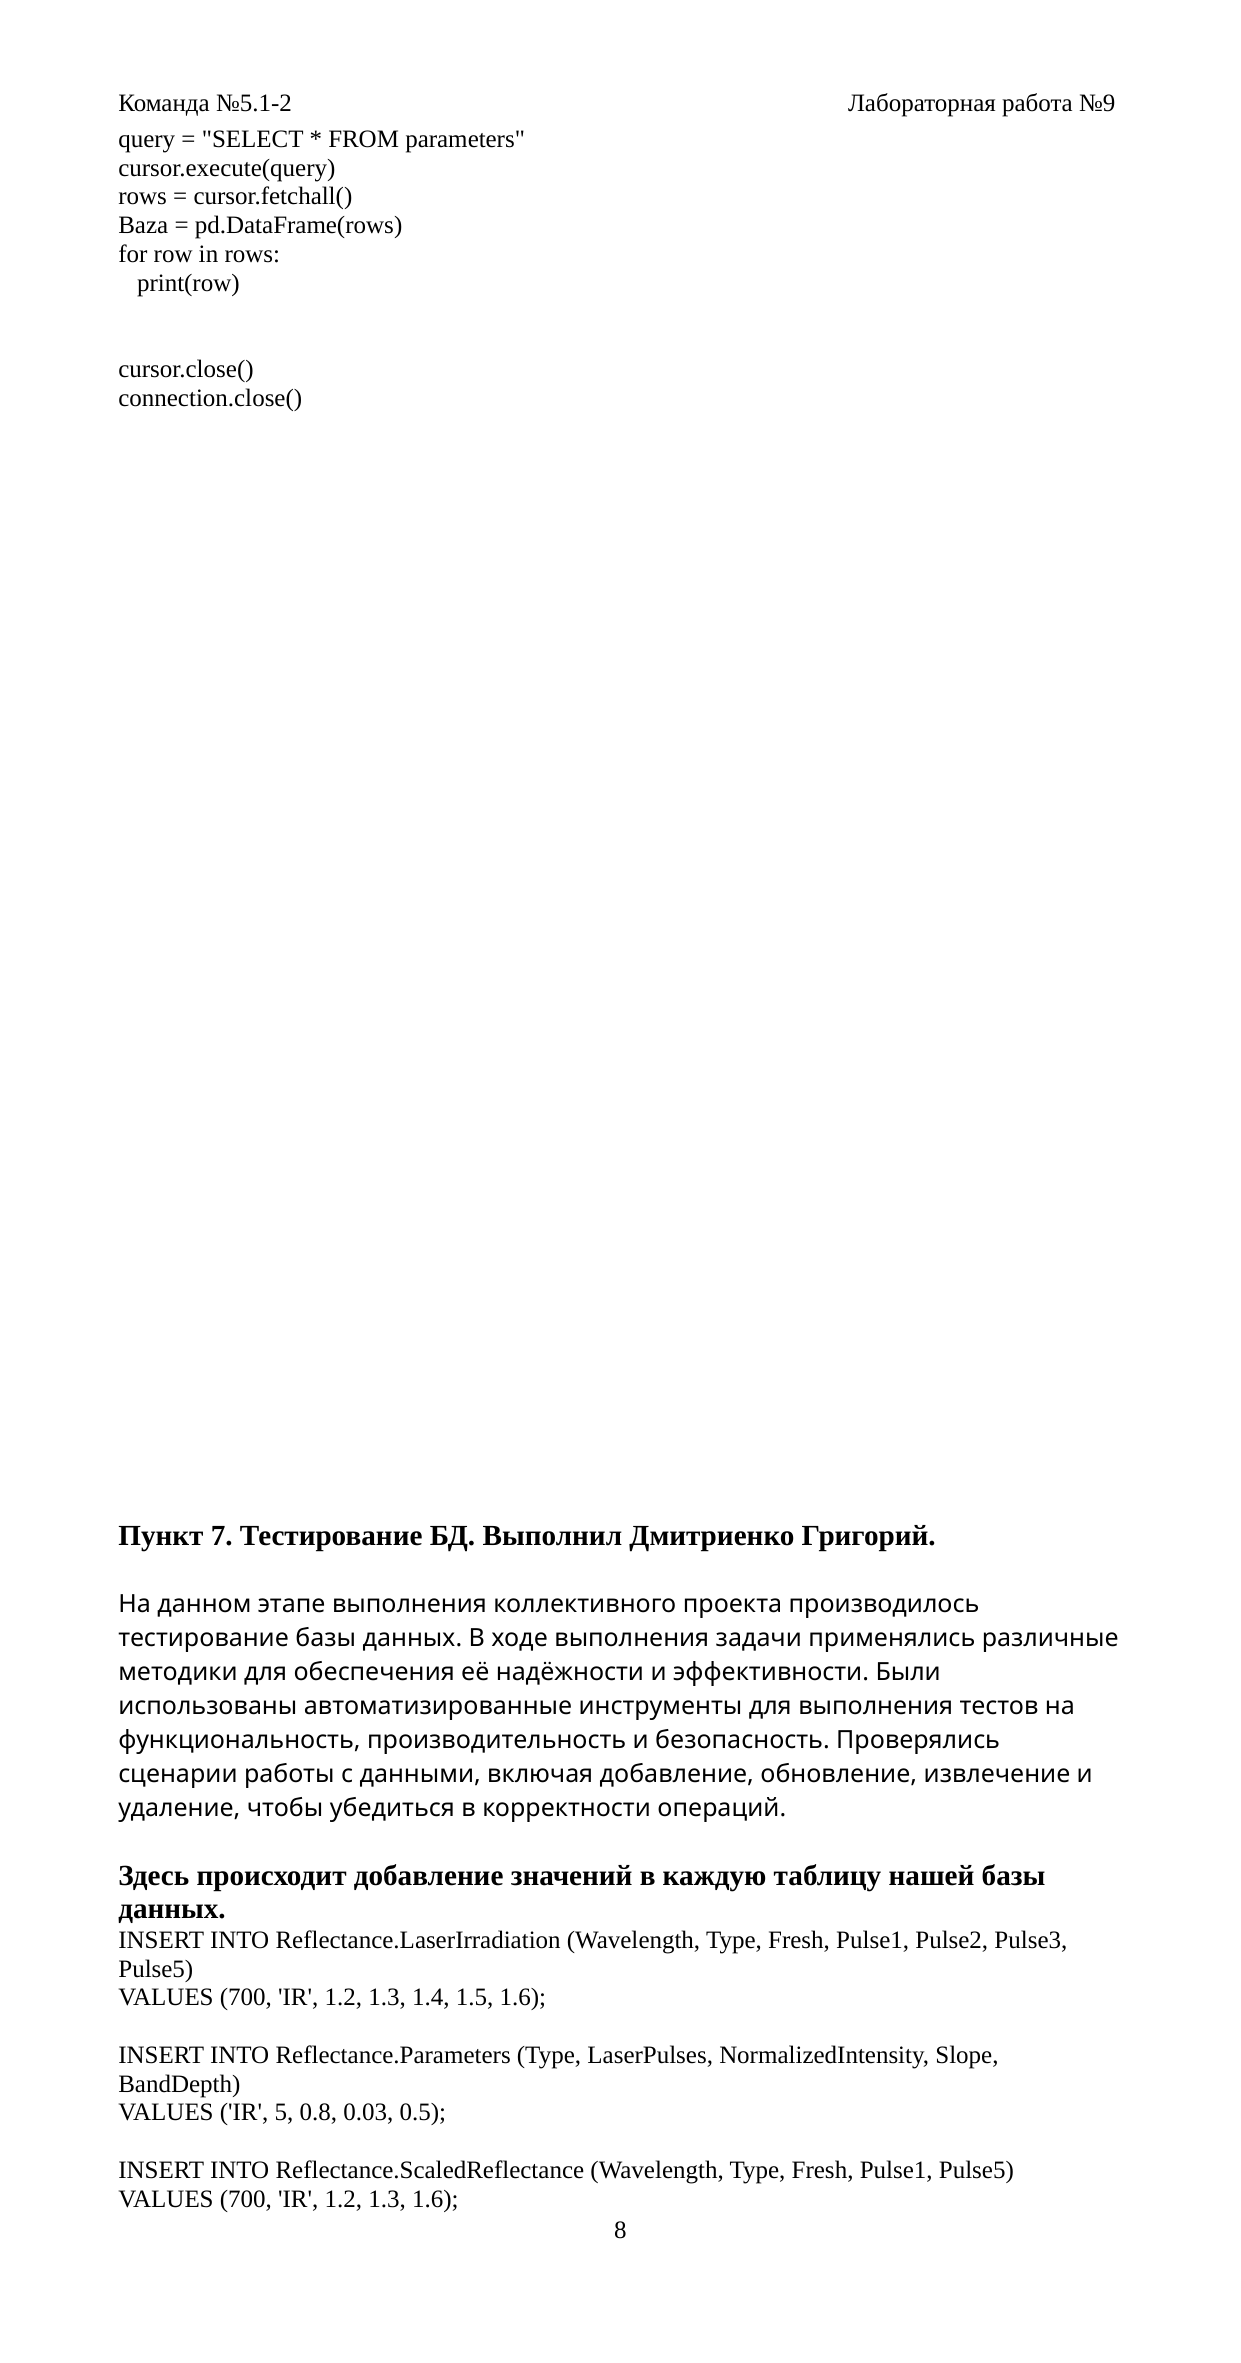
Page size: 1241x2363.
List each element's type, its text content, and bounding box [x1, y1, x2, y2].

text cursor.execute(query) [118, 153, 1122, 181]
text VALUES (700, 'IR', 1.2, 1.3, 1.4, 1.5, 1.6); [118, 1982, 1122, 2011]
text connection.close() [118, 383, 1122, 411]
text query = "SELECT * FROM parameters" [118, 124, 1122, 153]
text На данном этапе выполнения коллективного проекта производилось тестирование базы данных. В ходе выполнения задачи применялись различные методики для обеспечения её надёжности и эффективности. Были использованы автоматизированные инструменты для выполнения тестов на функциональность, производительность и безопасность. Проверялись сценарии работы с данными, включая добавление, обновление, извлечение и удаление, чтобы убедиться в корректности операций. [118, 1585, 1122, 1824]
text INSERT INTO Reflectance.LaserIrradiation (Wavelength, Type, Fresh, Pulse1, Pulse2, Pulse3, Pulse5) [118, 1925, 1122, 1982]
text Здесь происходит добавление значений в каждую таблицу нашей базы данных. [118, 1858, 1122, 1925]
text VALUES ('IR', 5, 0.8, 0.03, 0.5); [118, 2097, 1122, 2126]
text for row in rows: [118, 239, 1122, 268]
text INSERT INTO Reflectance.Parameters (Type, LaserPulses, NormalizedIntensity, Slope, BandDepth) [118, 2040, 1122, 2097]
text cursor.close() [118, 354, 1122, 383]
text Baza = pd.DataFrame(rows) [118, 210, 1122, 239]
text VALUES (700, 'IR', 1.2, 1.3, 1.6); [118, 2184, 1122, 2212]
text Пункт 7. Тестирование БД. Выполнил Дмитриенко Григорий. [118, 1518, 1122, 1552]
text rows = cursor.fetchall() [118, 181, 1122, 210]
text print(row) [118, 268, 1122, 296]
text INSERT INTO Reflectance.ScaledReflectance (Wavelength, Type, Fresh, Pulse1, Pulse5) [118, 2155, 1122, 2184]
